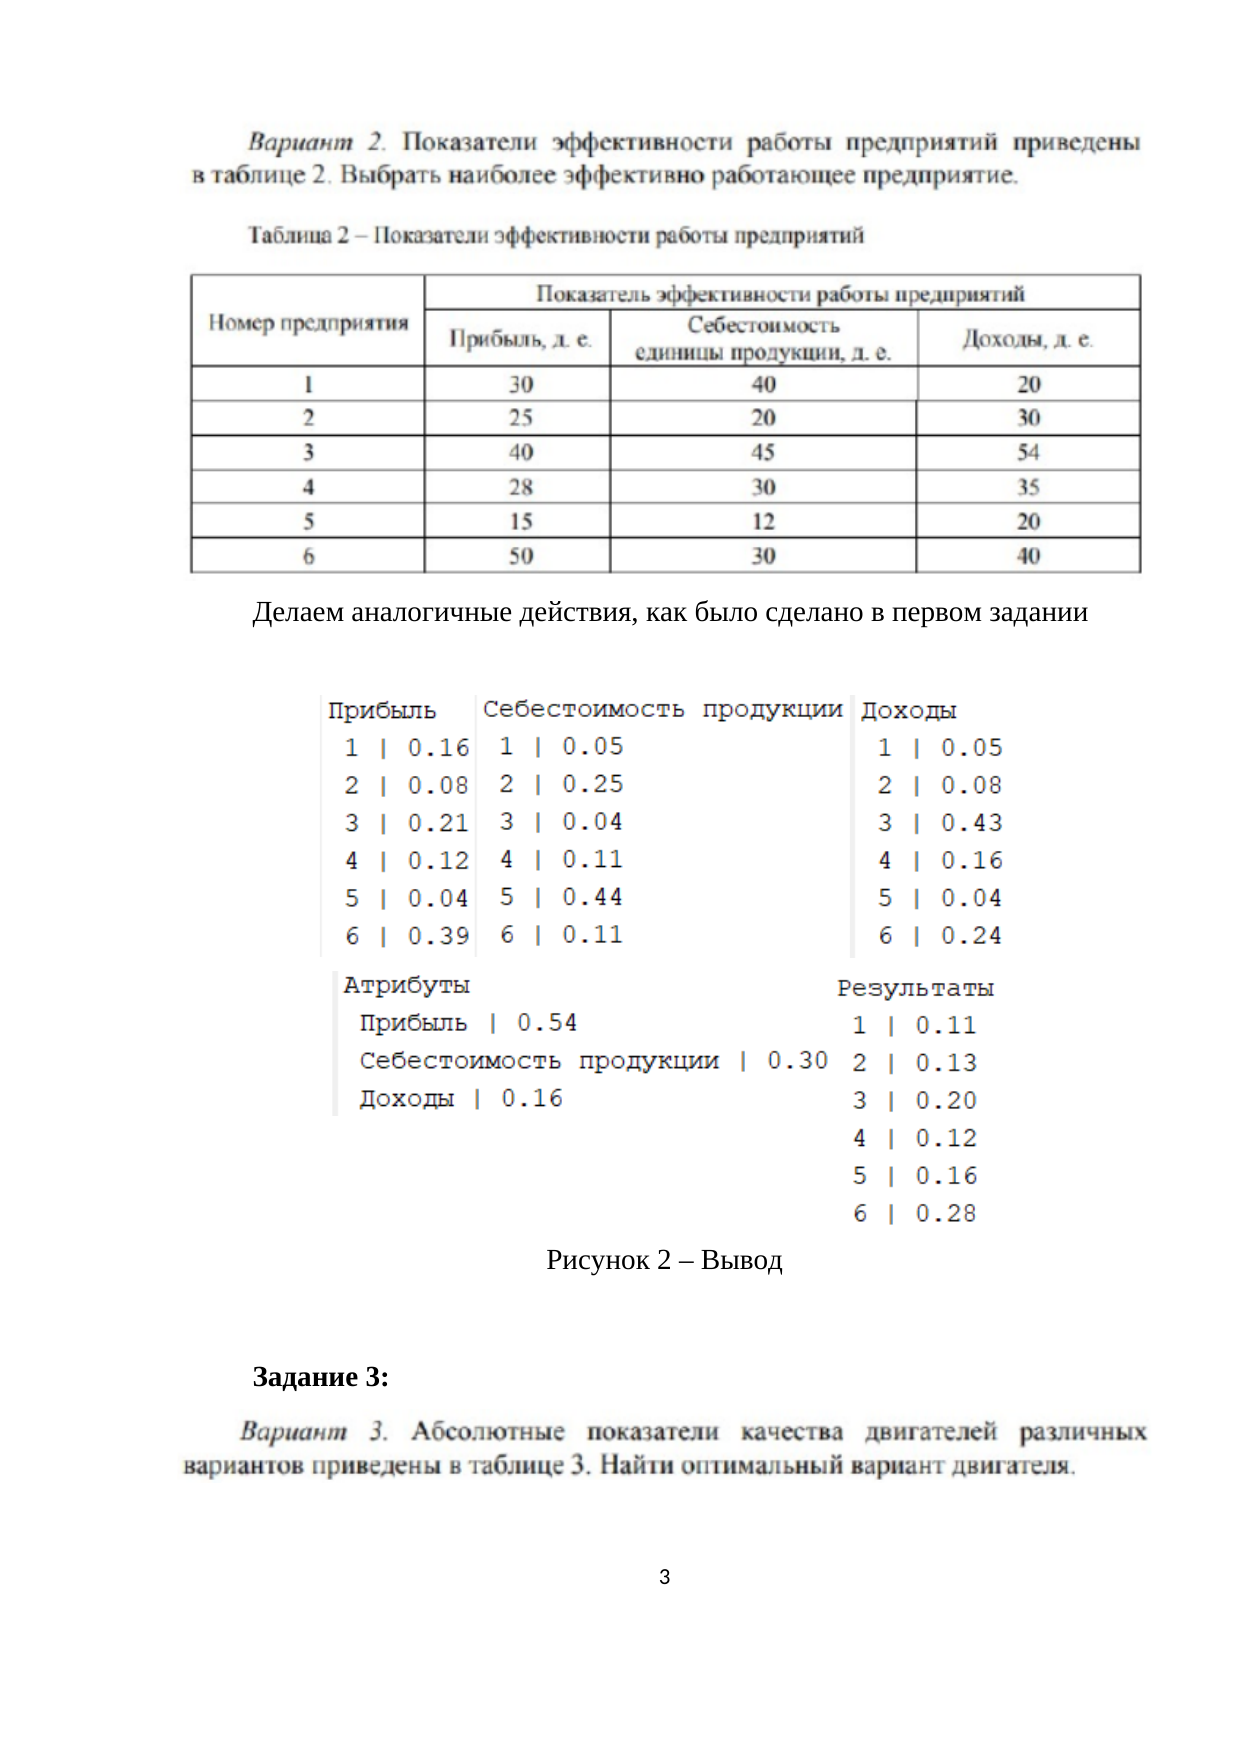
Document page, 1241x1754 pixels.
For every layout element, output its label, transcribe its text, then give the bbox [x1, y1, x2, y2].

list Рисунок 2 – Вывод [177, 1242, 1152, 1276]
list Делаем аналогичные действия, как было сделано в первом задании [177, 594, 1152, 628]
text Задание 3: [177, 1359, 1152, 1393]
